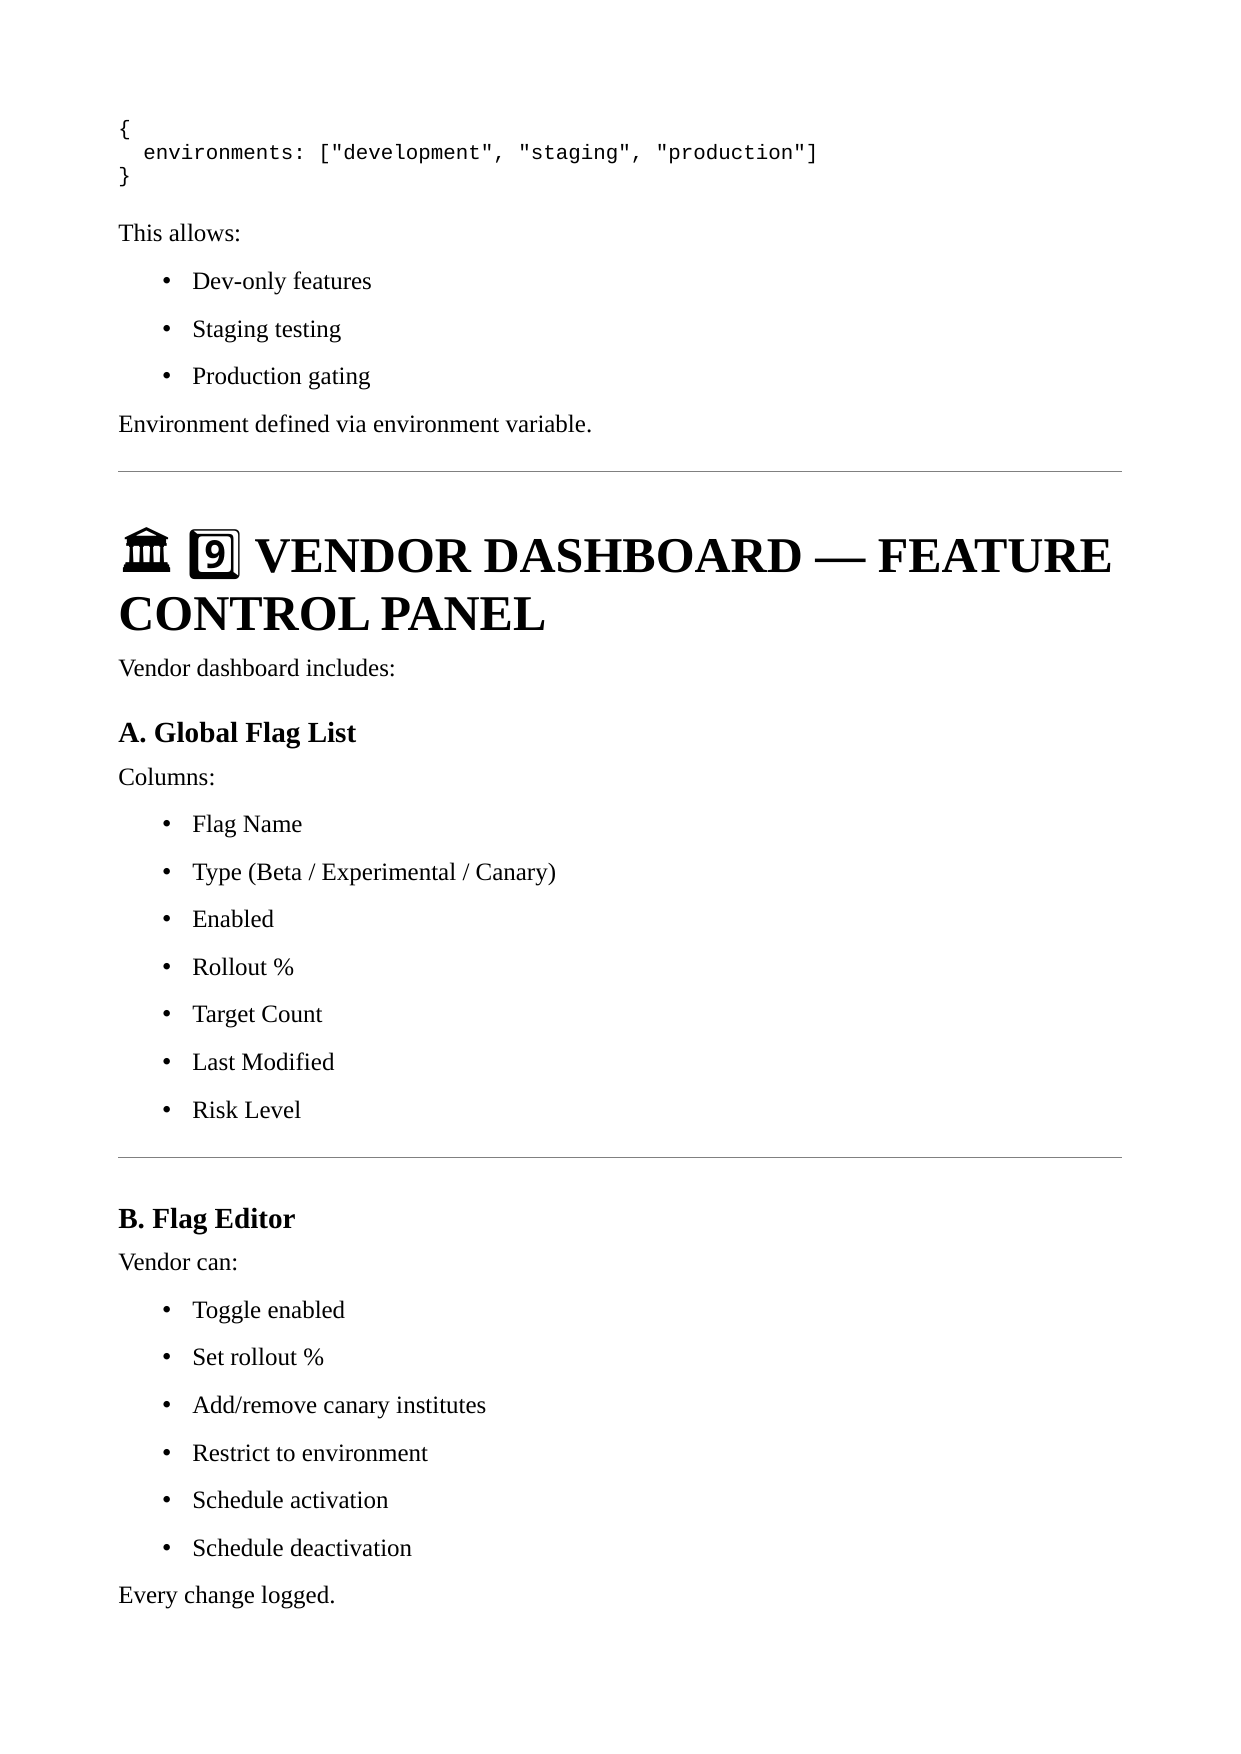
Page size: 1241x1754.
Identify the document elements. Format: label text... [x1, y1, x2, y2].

text Vendor dashboard includes: [118, 653, 1122, 682]
list Dev-only features [162, 266, 1122, 295]
list Risk Level [162, 1095, 1122, 1123]
list Set rollout % [162, 1342, 1122, 1371]
text { [118, 118, 1122, 142]
list Schedule activation [162, 1485, 1122, 1514]
text This allows: [118, 218, 1122, 247]
subtitle A. Global Flag List [118, 716, 1122, 749]
subtitle 🏛 9️⃣ VENDOR DASHBOARD — FEATURE CONTROL PANEL [118, 526, 1122, 641]
list Enabled [162, 904, 1122, 933]
list Staging testing [162, 314, 1122, 342]
list Restrict to environment [162, 1438, 1122, 1466]
text Every change logged. [118, 1581, 1122, 1609]
list Last Modified [162, 1047, 1122, 1076]
subtitle B. Flag Editor [118, 1201, 1122, 1235]
list Type (Beta / Experimental / Canary) [162, 857, 1122, 886]
list Schedule deactivation [162, 1533, 1122, 1562]
text Columns: [118, 762, 1122, 790]
text } [118, 165, 1122, 189]
list Target Count [162, 999, 1122, 1028]
list Flag Name [162, 809, 1122, 838]
text Environment defined via environment variable. [118, 409, 1122, 438]
list Toggle enabled [162, 1295, 1122, 1324]
list Rollout % [162, 952, 1122, 981]
text Vendor can: [118, 1247, 1122, 1276]
text environments: ["development", "staging", "production"] [118, 142, 1122, 165]
list Production gating [162, 361, 1122, 390]
list Add/remove canary institutes [162, 1390, 1122, 1419]
